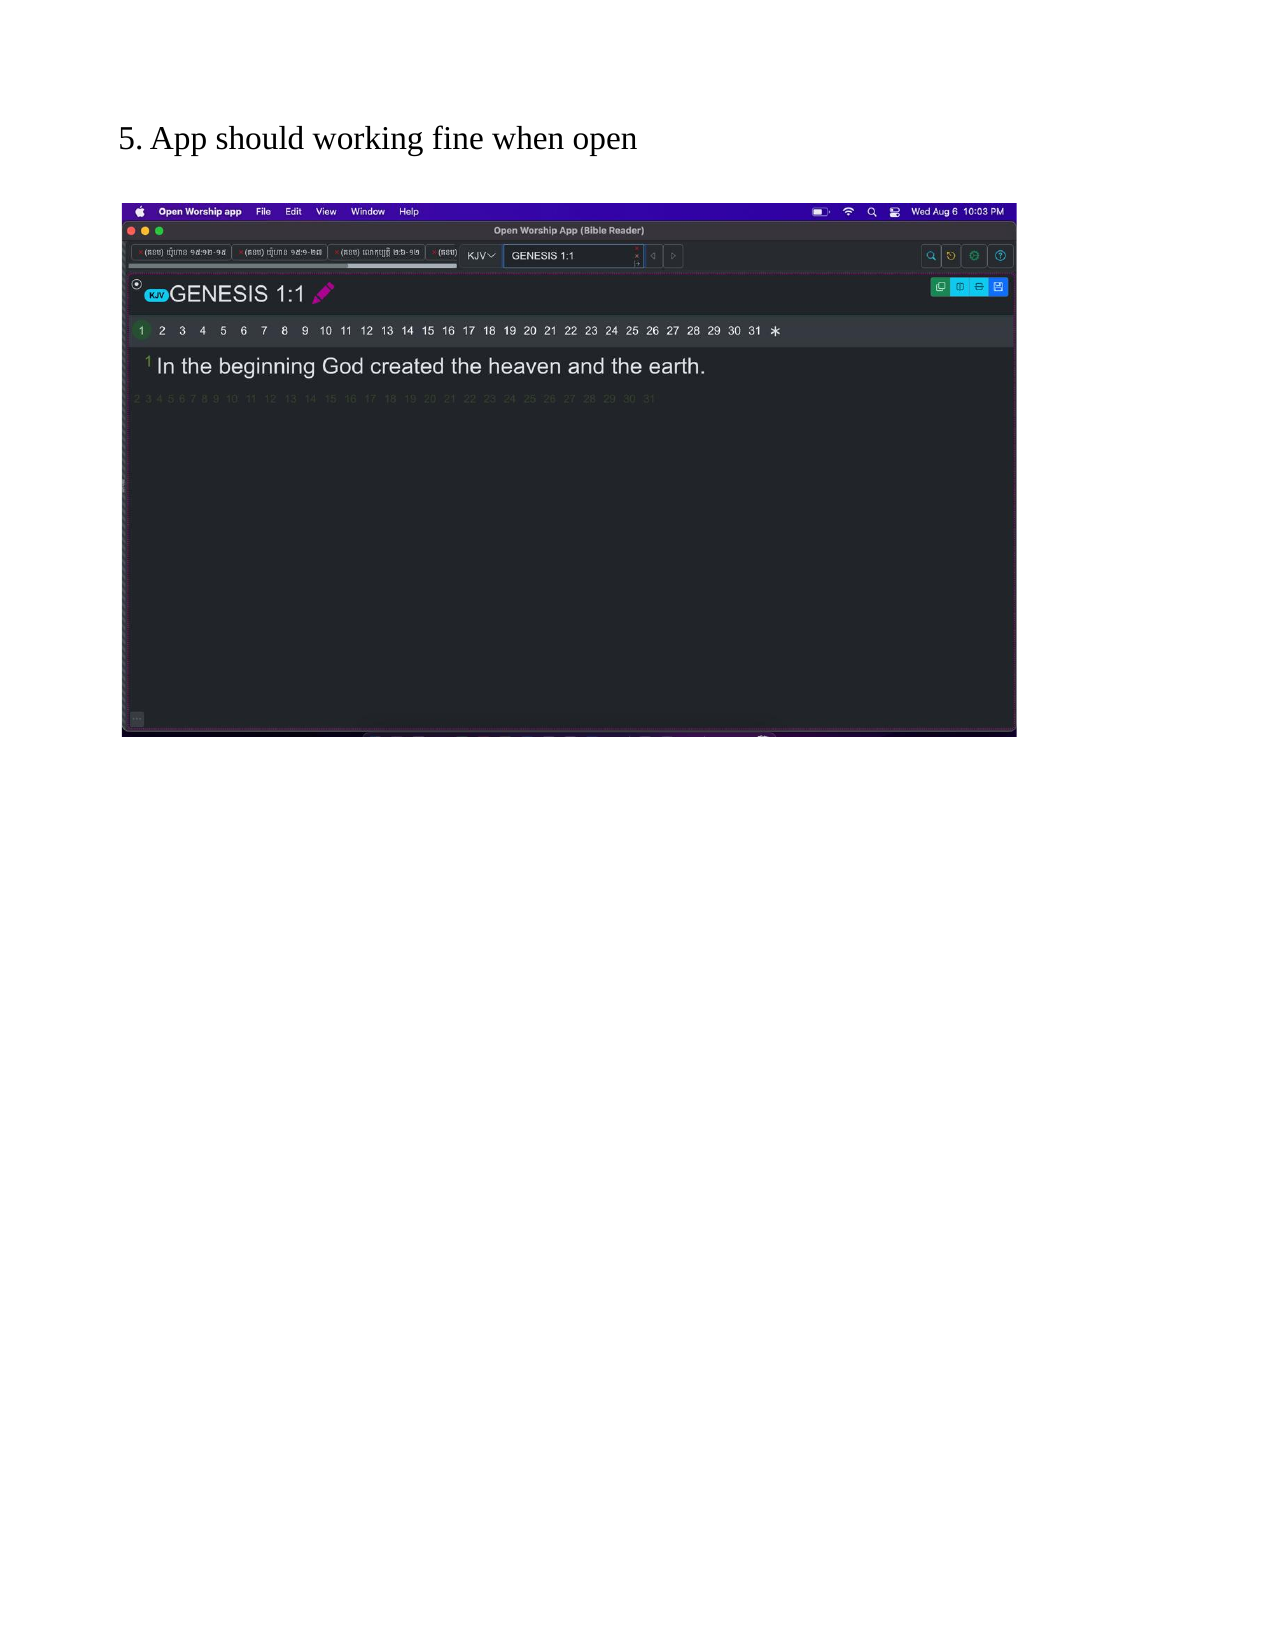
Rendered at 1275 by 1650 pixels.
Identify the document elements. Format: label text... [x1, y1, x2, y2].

picture [121, 203, 1017, 737]
text 5. App should working fine when open [118, 118, 1157, 156]
